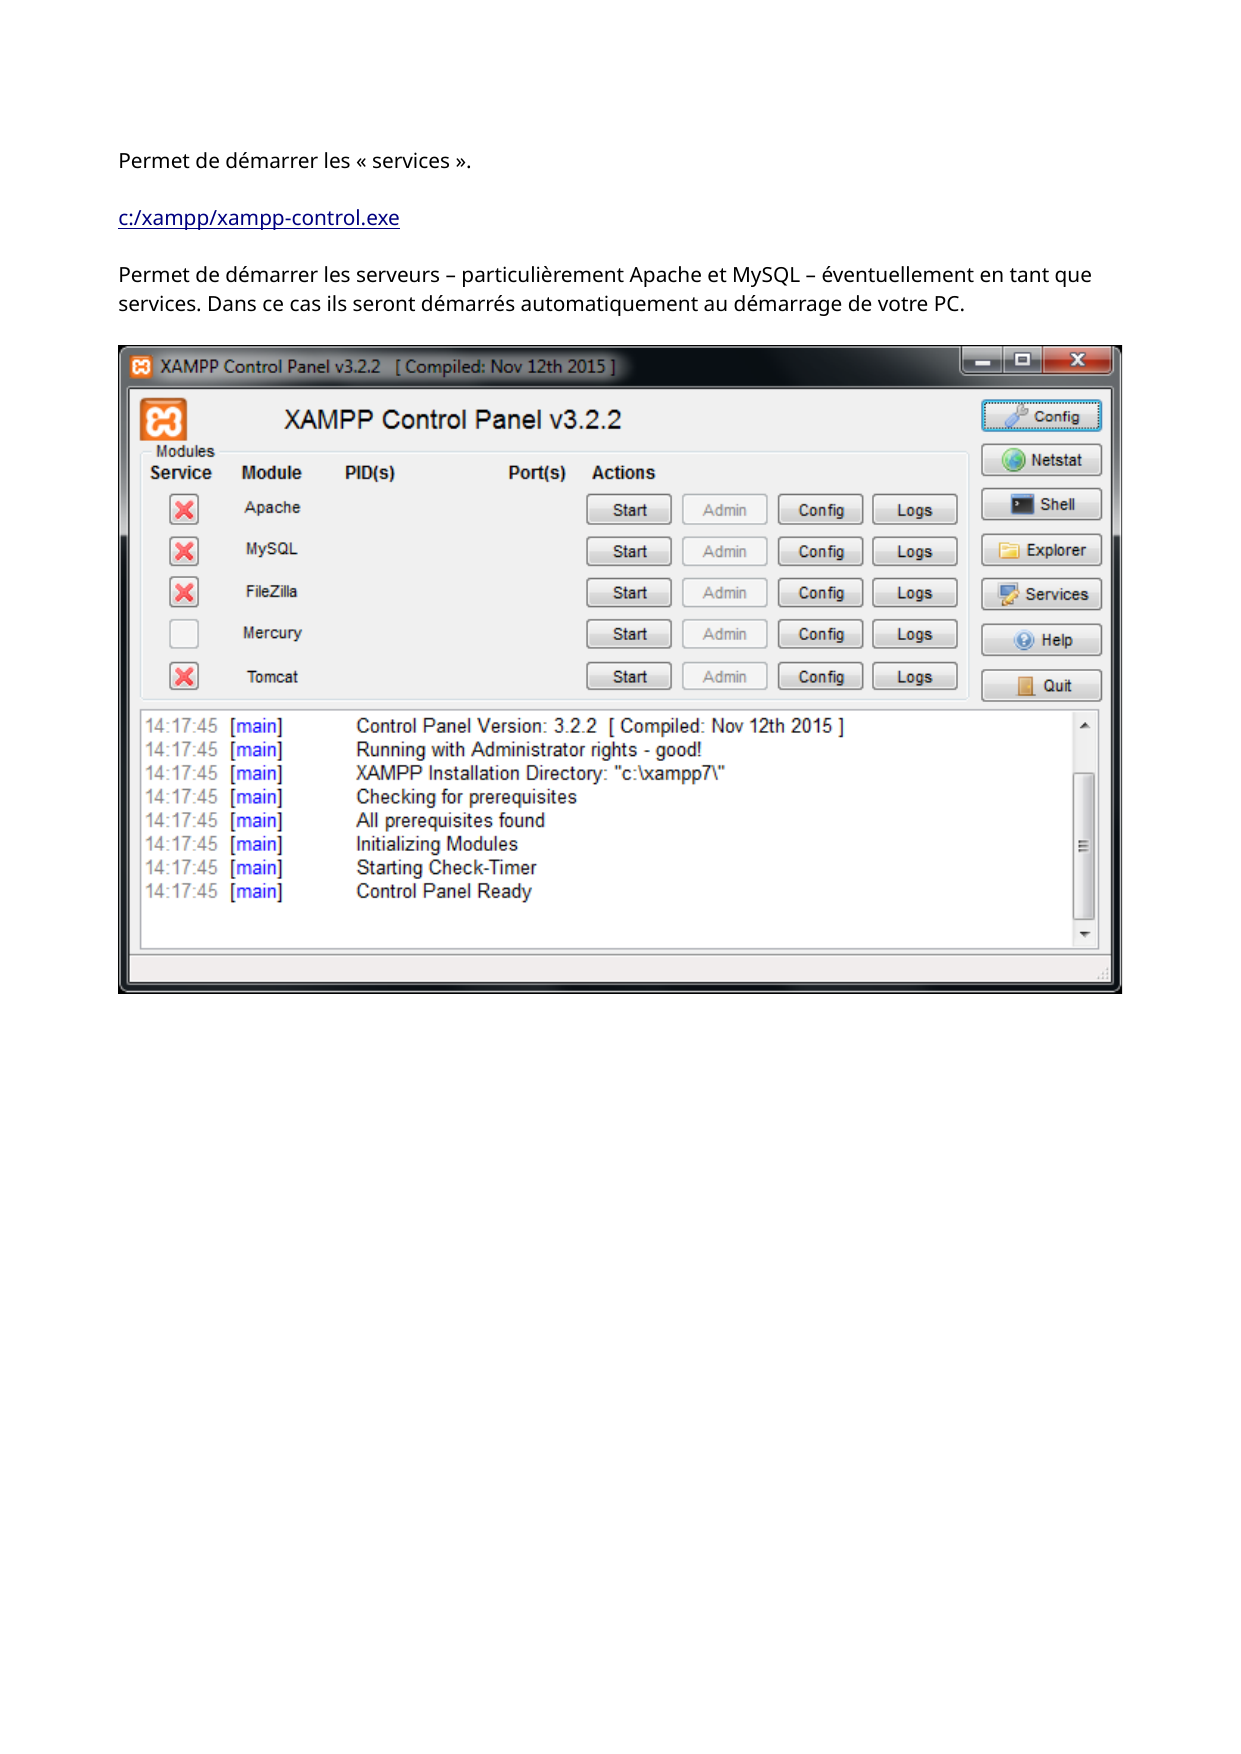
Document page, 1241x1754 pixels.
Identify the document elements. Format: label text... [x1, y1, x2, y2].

text c:/xampp/xampp-control.exe [118, 203, 1122, 232]
text Permet de démarrer les « services ». [118, 147, 1122, 175]
text Permet de démarrer les serveurs – particulièrement Apache et MySQL – éventuellement en tant que services. Dans ce cas ils seront démarrés automatiquement au démarrage de votre PC. [118, 260, 1122, 317]
picture [118, 345, 1123, 994]
